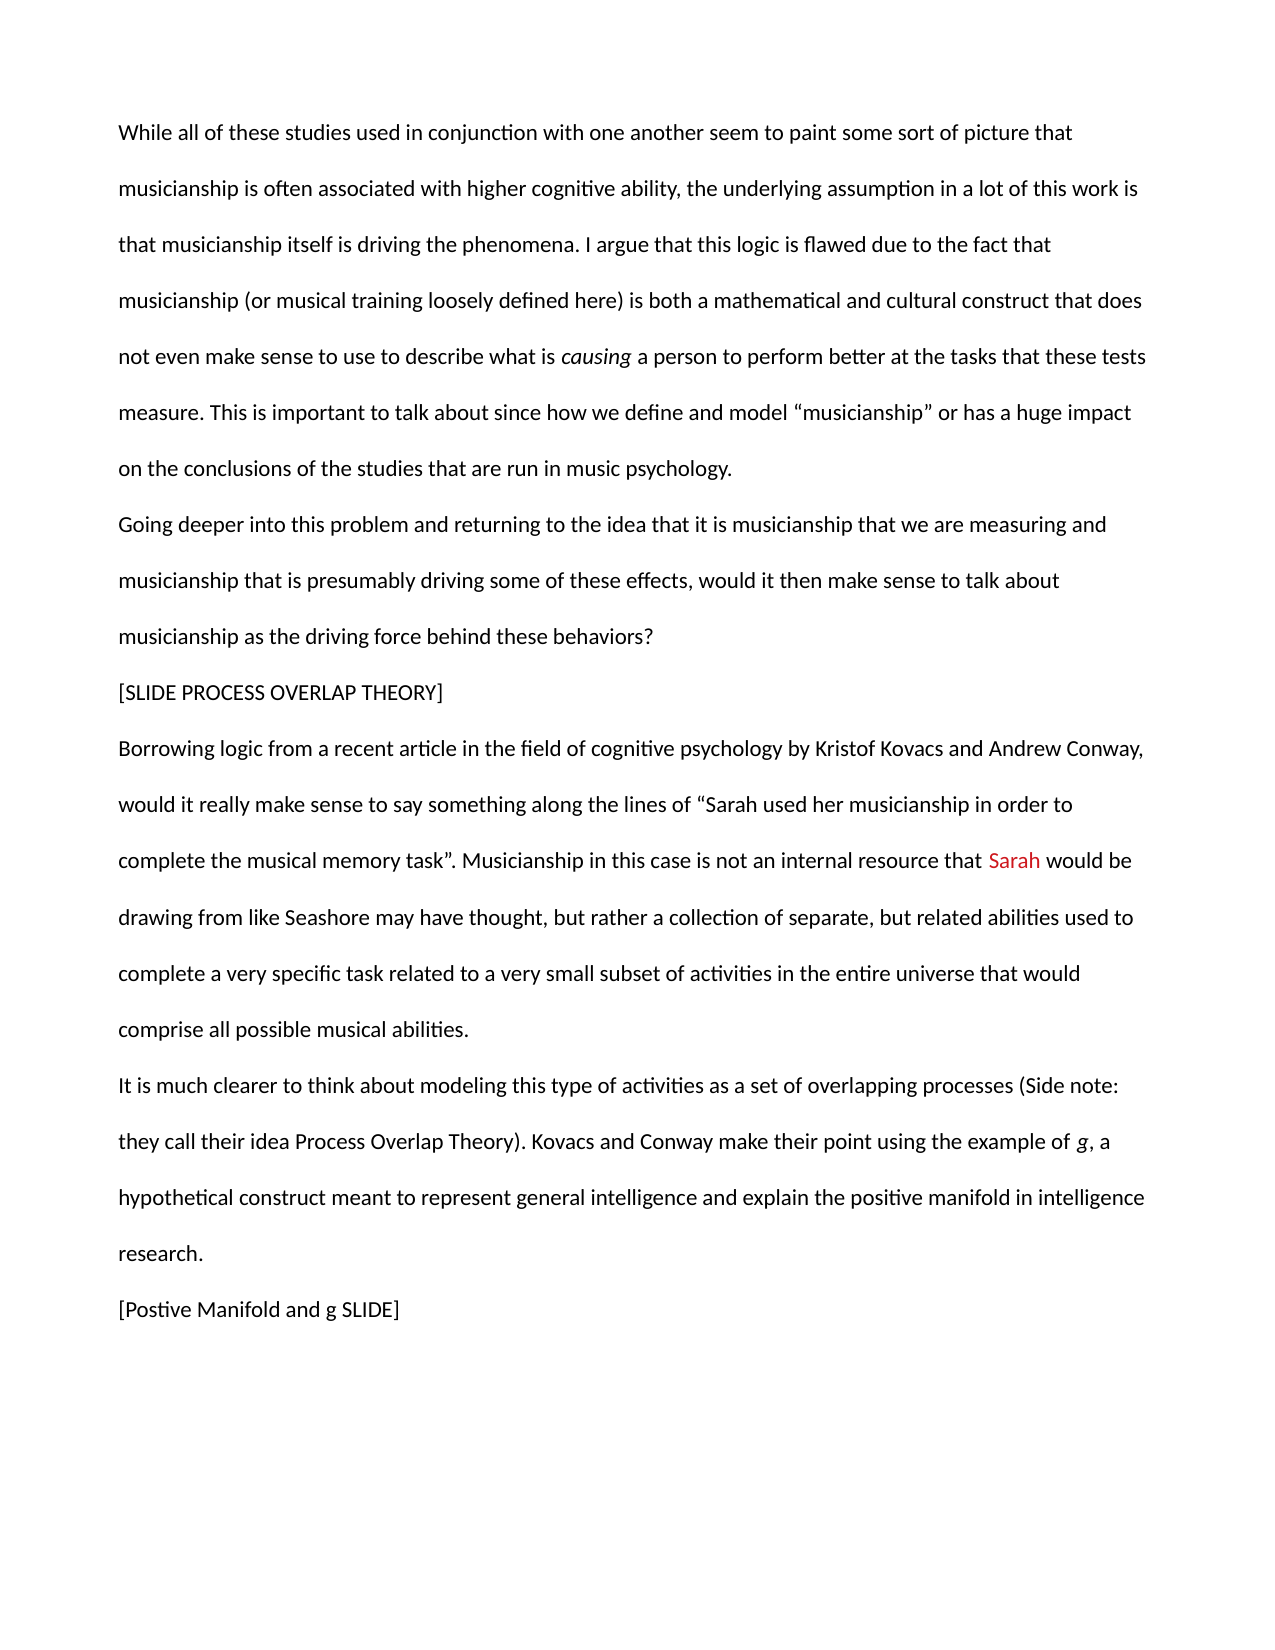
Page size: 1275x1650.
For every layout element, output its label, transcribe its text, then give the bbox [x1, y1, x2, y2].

text Going deeper into this problem and returning to the idea that it is musicianship that we are measuring and musicianship that is presumably driving some of these effects, would it then make sense to talk about musicianship as the driving force behind these behaviors? [118, 510, 1157, 651]
text Borrowing logic from a recent article in the field of cognitive psychology by Kristof Kovacs and Andrew Conway, would it really make sense to say something along the lines of “Sarah used her musicianship in order to complete the musical memory task”. Musicianship in this case is not an internal resource that Sarah would be drawing from like Seashore may have thought, but rather a collection of separate, but related abilities used to complete a very specific task related to a very small subset of activities in the entire universe that would comprise all possible musical abilities. [118, 734, 1157, 1043]
text It is much clearer to think about modeling this type of activities as a set of overlapping processes (Side note: they call their idea Process Overlap Theory). Kovacs and Conway make their point using the example of g, a hypothetical construct meant to represent general intelligence and explain the positive manifold in intelligence research. [118, 1071, 1157, 1267]
text [SLIDE PROCESS OVERLAP THEORY] [118, 678, 1157, 707]
text While all of these studies used in conjunction with one another seem to paint some sort of picture that musicianship is often associated with higher cognitive ability, the underlying assumption in a lot of this work is that musicianship itself is driving the phenomena. I argue that this logic is flawed due to the fact that musicianship (or musical training loosely defined here) is both a mathematical and cultural construct that does not even make sense to use to describe what is causing a person to perform better at the tasks that these tests measure. This is important to talk about since how we define and model “musicianship” or has a huge impact on the conclusions of the studies that are run in music psychology. [118, 118, 1157, 482]
text [Postive Manifold and g SLIDE] [118, 1295, 1157, 1323]
